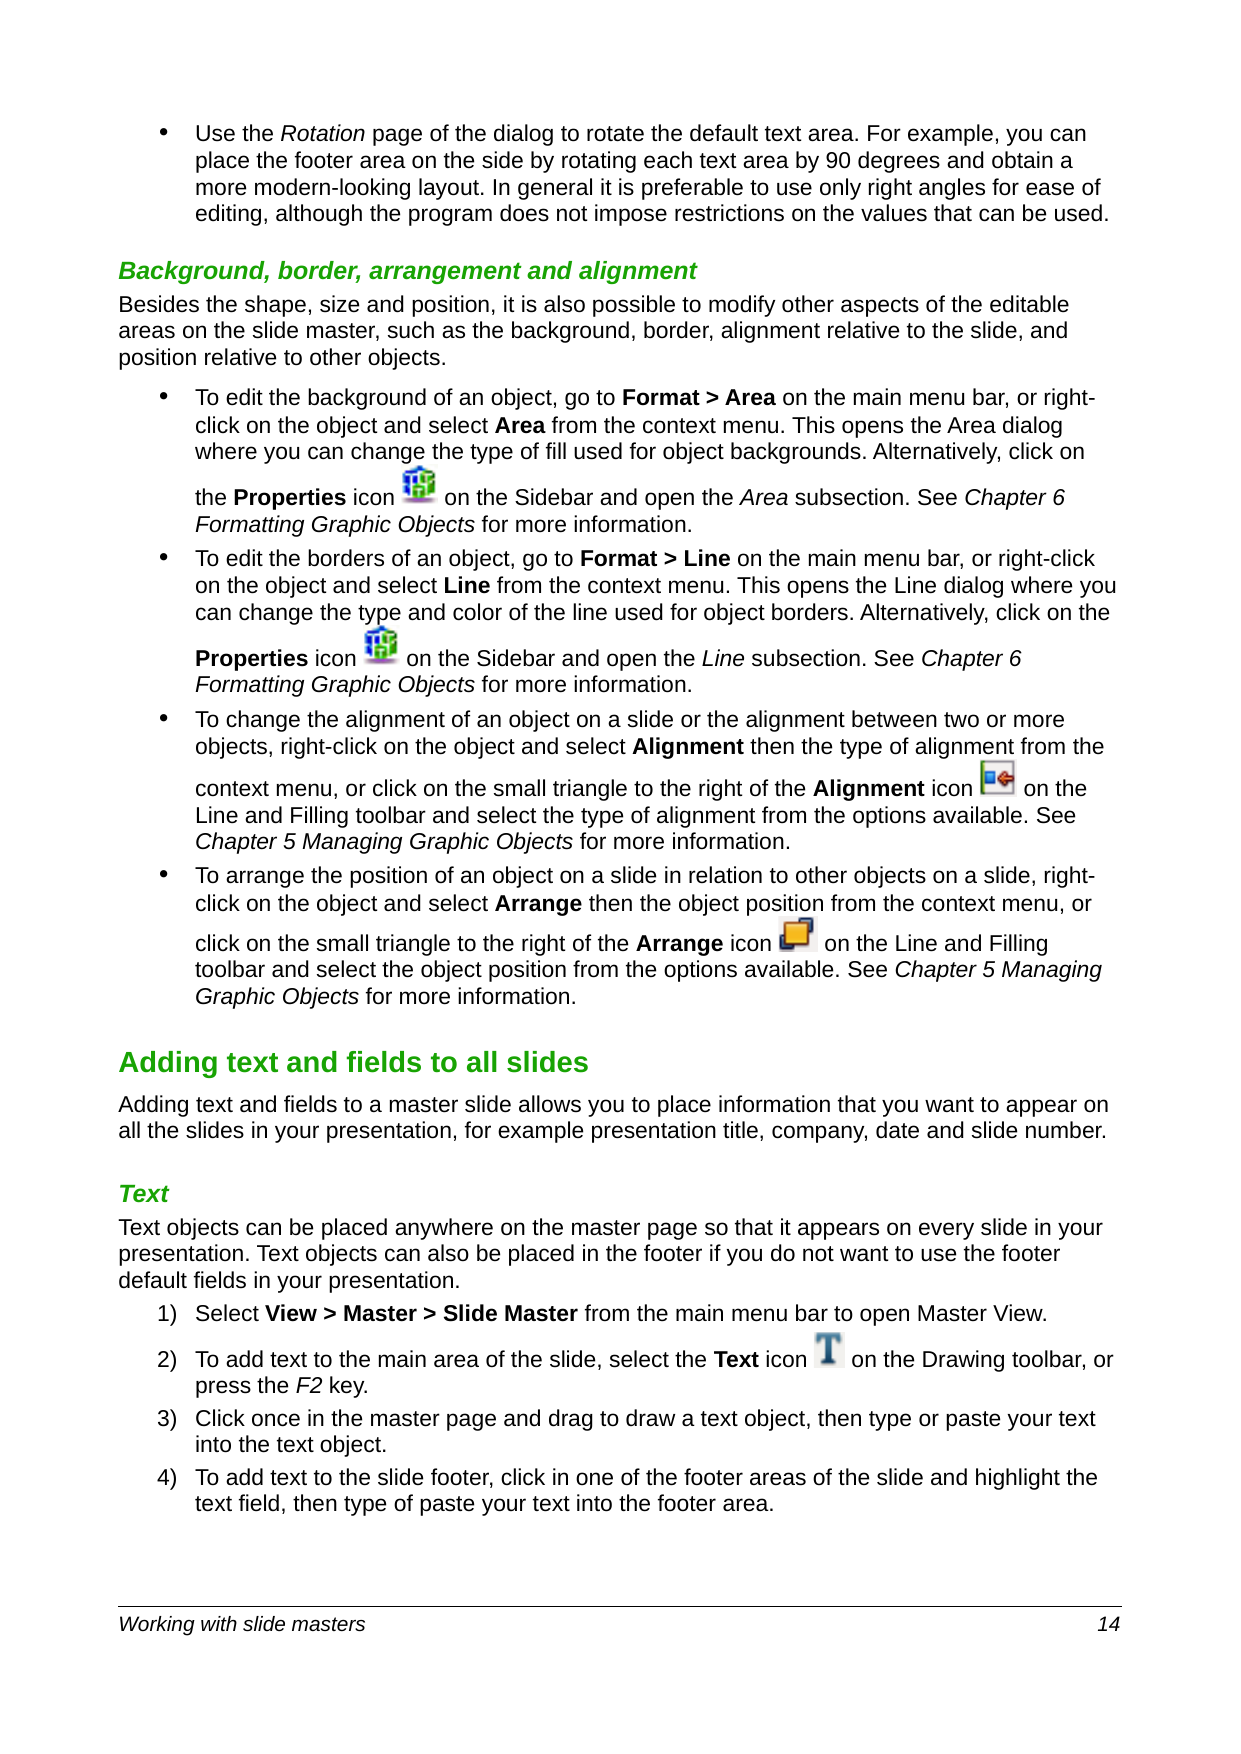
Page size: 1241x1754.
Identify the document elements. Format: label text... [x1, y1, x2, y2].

picture [778, 916, 818, 952]
subtitle Text [118, 1179, 1122, 1207]
picture [401, 464, 438, 506]
list To arrange the position of an object on a slide in relation to other objects on a slide, right-click on the object and select Arrange then the object position from the context menu, or click on the small triangle to the right of the Arrange icon on the Line and Filling toolbar and select the object position from the options available. See Chapter 5 Managing Graphic Objects for more information. [156, 861, 1122, 1009]
list Click once in the master page and drag to draw a text object, then type or paste your text into the text object. [177, 1405, 1122, 1458]
list Select View > Master > Slide Master from the main menu bar to open Master View. [177, 1299, 1122, 1326]
list To edit the background of an object, go to Format > Area on the main menu bar, or right-click on the object and select Area from the context menu. This opens the Area dialog where you can change the type of fill used for object backgrounds. Alternatively, click on the Properties icon on the Sidebar and open the Area subsection. See Chapter 6 Formatting Graphic Objects for more information. [156, 382, 1122, 537]
list Use the Rotation page of the dialog to rotate the default text area. For example, you can place the footer area on the side by rotating each text area by 90 degrees and obtain a more modern-looking layout. In general it is preferable to use only right angles for ease of editing, although the program does not impose restrictions on the values that can be used. [156, 118, 1122, 226]
list To edit the borders of an object, go to Format > Line on the main menu bar, or right-click on the object and select Line from the context menu. This opens the Line dialog where you can change the type and color of the line used for object borders. Alternatively, click on the Properties icon on the Sidebar and open the Line subsection. See Chapter 6 Formatting Graphic Objects for more information. [156, 543, 1122, 698]
picture [363, 625, 400, 667]
picture [813, 1332, 845, 1368]
text Besides the shape, size and position, it is also possible to modify other aspects of the editable areas on the slide master, such as the background, border, alignment relative to the slide, and position relative to other objects. [118, 291, 1122, 370]
picture [979, 759, 1017, 797]
list To add text to the slide footer, click in one of the footer areas of the slide and highlight the text field, then type of paste your text into the footer area. [177, 1464, 1122, 1517]
list To change the alignment of an object on a slide or the alignment between two or more objects, right-click on the object and select Alignment then the type of alignment from the context menu, or click on the small triangle to the right of the Alignment icon on the Line and Filling toolbar and select the type of alignment from the options available. See Chapter 5 Managing Graphic Objects for more information. [156, 704, 1122, 854]
list To add text to the main area of the slide, select the Text icon on the Drawing toolbar, or press the F2 key. [177, 1332, 1122, 1399]
text Adding text and fields to a master slide allows you to place information that you want to appear on all the slides in your presentation, for example presentation title, company, date and slide number. [118, 1091, 1122, 1143]
subtitle Background, border, arrangement and alignment [118, 256, 1122, 284]
subtitle Adding text and fields to all slides [118, 1044, 1122, 1078]
list Text objects can be placed anywhere on the master page so that it appears on every slide in your presentation. Text objects can also be placed in the footer if you do not want to use the footer default fields in your presentation. [118, 1214, 1122, 1293]
